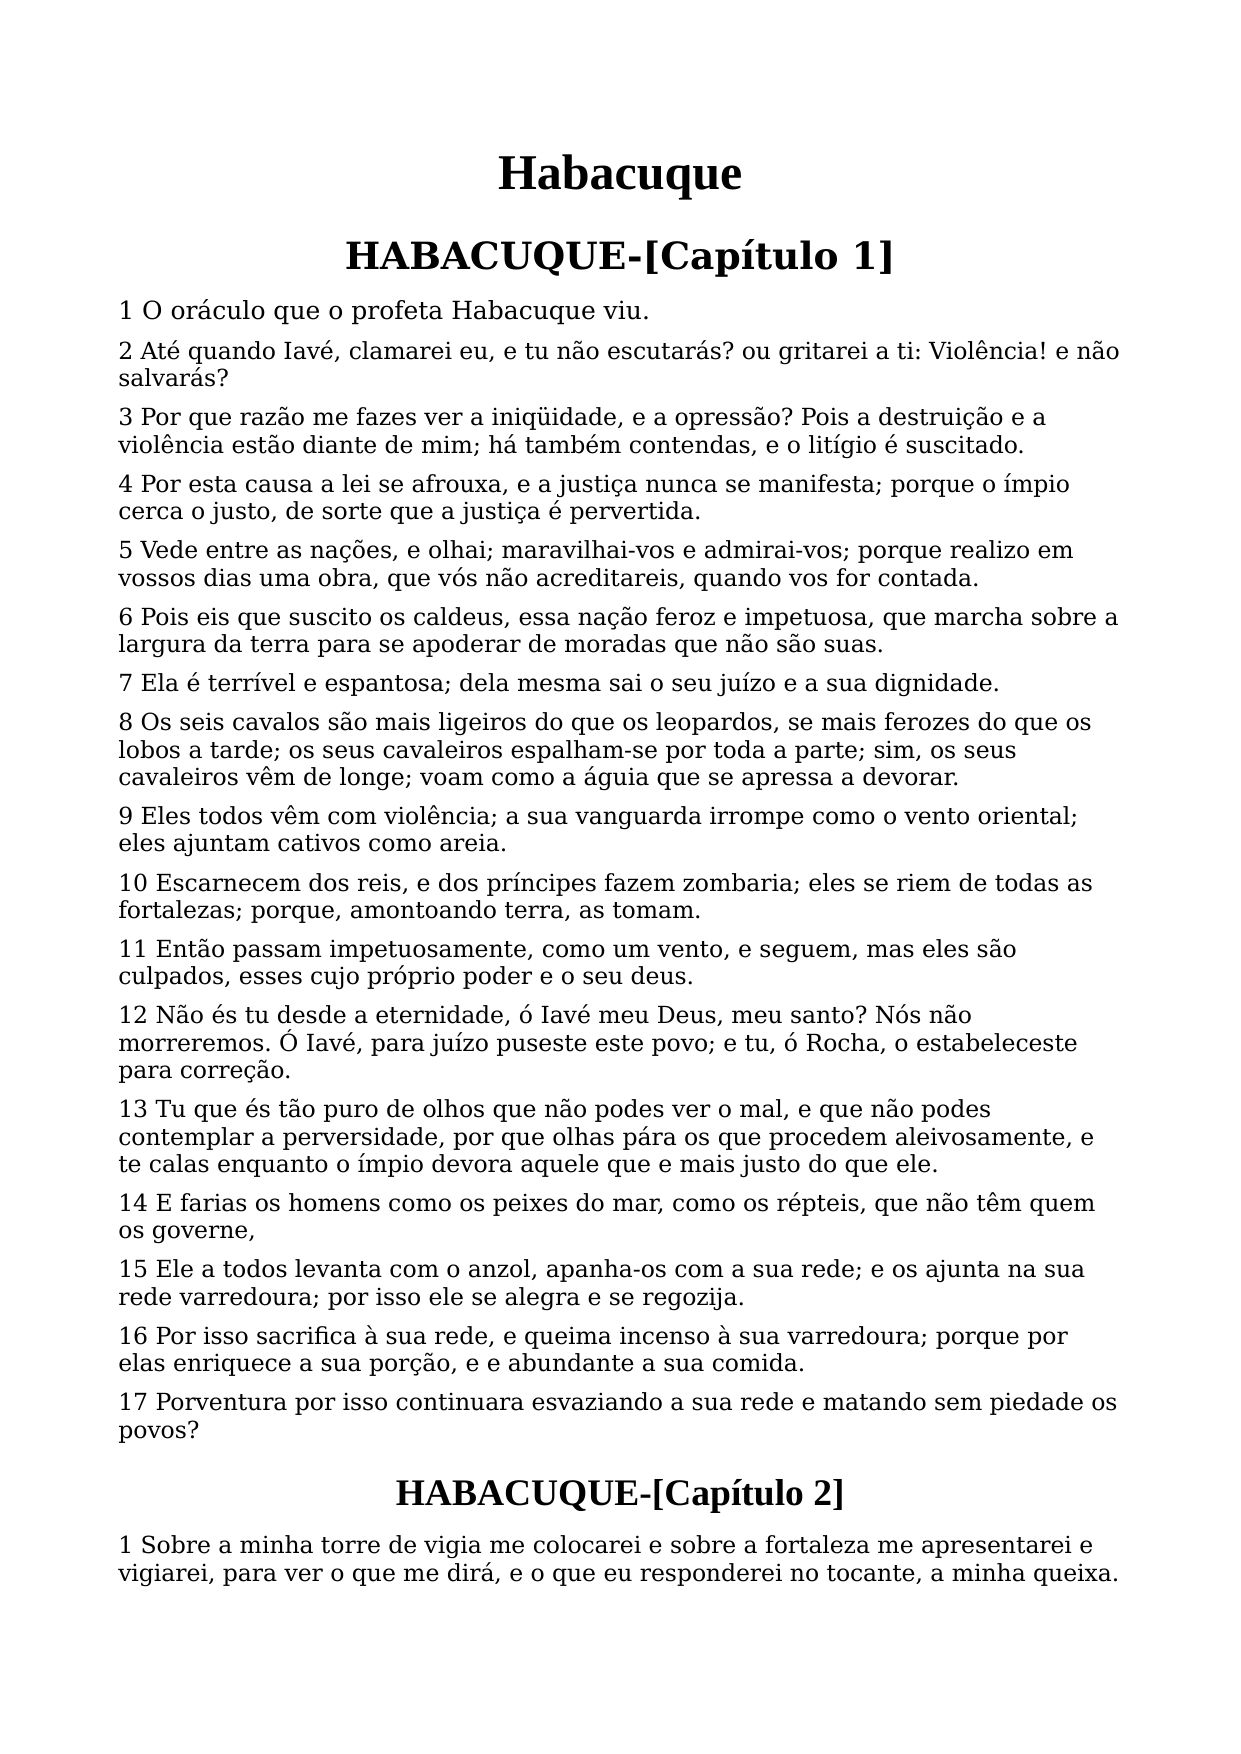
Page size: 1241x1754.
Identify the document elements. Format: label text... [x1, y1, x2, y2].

text 1 Sobre a minha torre de vigia me colocarei e sobre a fortaleza me apresentarei e vigiarei, para ver o que me dirá, e o que eu responderei no tocante, a minha queixa. [118, 1532, 1122, 1586]
text 14 E farias os homens como os peixes do mar, como os répteis, que não têm quem os governe, [118, 1189, 1122, 1244]
text 15 Ele a todos levanta com o anzol, apanha-os com a sua rede; e os ajunta na sua rede varredoura; por isso ele se alegra e se regozija. [118, 1256, 1122, 1311]
subtitle HABACUQUE-[Capítulo 2] [118, 1470, 1122, 1513]
text 3 Por que razão me fazes ver a iniqüidade, e a opressão? Pois a destruição e a violência estão diante de mim; há também contendas, e o litígio é suscitado. [118, 404, 1122, 458]
text 9 Eles todos vêm com violência; a sua vanguarda irrompe como o vento oriental; eles ajuntam cativos como areia. [118, 803, 1122, 857]
text 2 Até quando Iavé, clamarei eu, e tu não escutarás? ou gritarei a ti: Violência! e não salvarás? [118, 337, 1122, 392]
text 12 Não és tu desde a eternidade, ó Iavé meu Deus, meu santo? Nós não morreremos. Ó Iavé, para juízo puseste este povo; e tu, ó Rocha, o estabeleceste para correção. [118, 1002, 1122, 1084]
subtitle HABACUQUE-[Capítulo 1] [118, 234, 1122, 278]
text 11 Então passam impetuosamente, como um vento, e seguem, mas eles são culpados, esses cujo próprio poder e o seu deus. [118, 936, 1122, 990]
text 17 Porventura por isso continuara esvaziando a sua rede e matando sem piedade os povos? [118, 1389, 1122, 1443]
text 13 Tu que és tão puro de olhos que não podes ver o mal, e que não podes contemplar a perversidade, por que olhas pára os que procedem aleivosamente, e te calas enquanto o ímpio devora aquele que e mais justo do que ele. [118, 1096, 1122, 1178]
subtitle Habacuque [118, 143, 1122, 201]
text 1 O oráculo que o profeta Habacuque viu. [118, 296, 1122, 326]
text 5 Vede entre as nações, e olhai; maravilhai-vos e admirai-vos; porque realizo em vossos dias uma obra, que vós não acreditareis, quando vos for contada. [118, 537, 1122, 591]
text 10 Escarnecem dos reis, e dos príncipes fazem zombaria; eles se riem de todas as fortalezas; porque, amontoando terra, as tomam. [118, 869, 1122, 924]
text 7 Ela é terrível e espantosa; dela mesma sai o seu juízo e a sua dignidade. [118, 670, 1122, 697]
text 8 Os seis cavalos são mais ligeiros do que os leopardos, se mais ferozes do que os lobos a tarde; os seus cavaleiros espalham-se por toda a parte; sim, os seus cavaleiros vêm de longe; voam como a águia que se apressa a devorar. [118, 709, 1122, 791]
text 16 Por isso sacrifica à sua rede, e queima incenso à sua varredoura; porque por elas enriquece a sua porção, e e abundante a sua comida. [118, 1322, 1122, 1377]
text 4 Por esta causa a lei se afrouxa, e a justiça nunca se manifesta; porque o ímpio cerca o justo, de sorte que a justiça é pervertida. [118, 470, 1122, 525]
text 6 Pois eis que suscito os caldeus, essa nação feroz e impetuosa, que marcha sobre a largura da terra para se apoderar de moradas que não são suas. [118, 603, 1122, 658]
